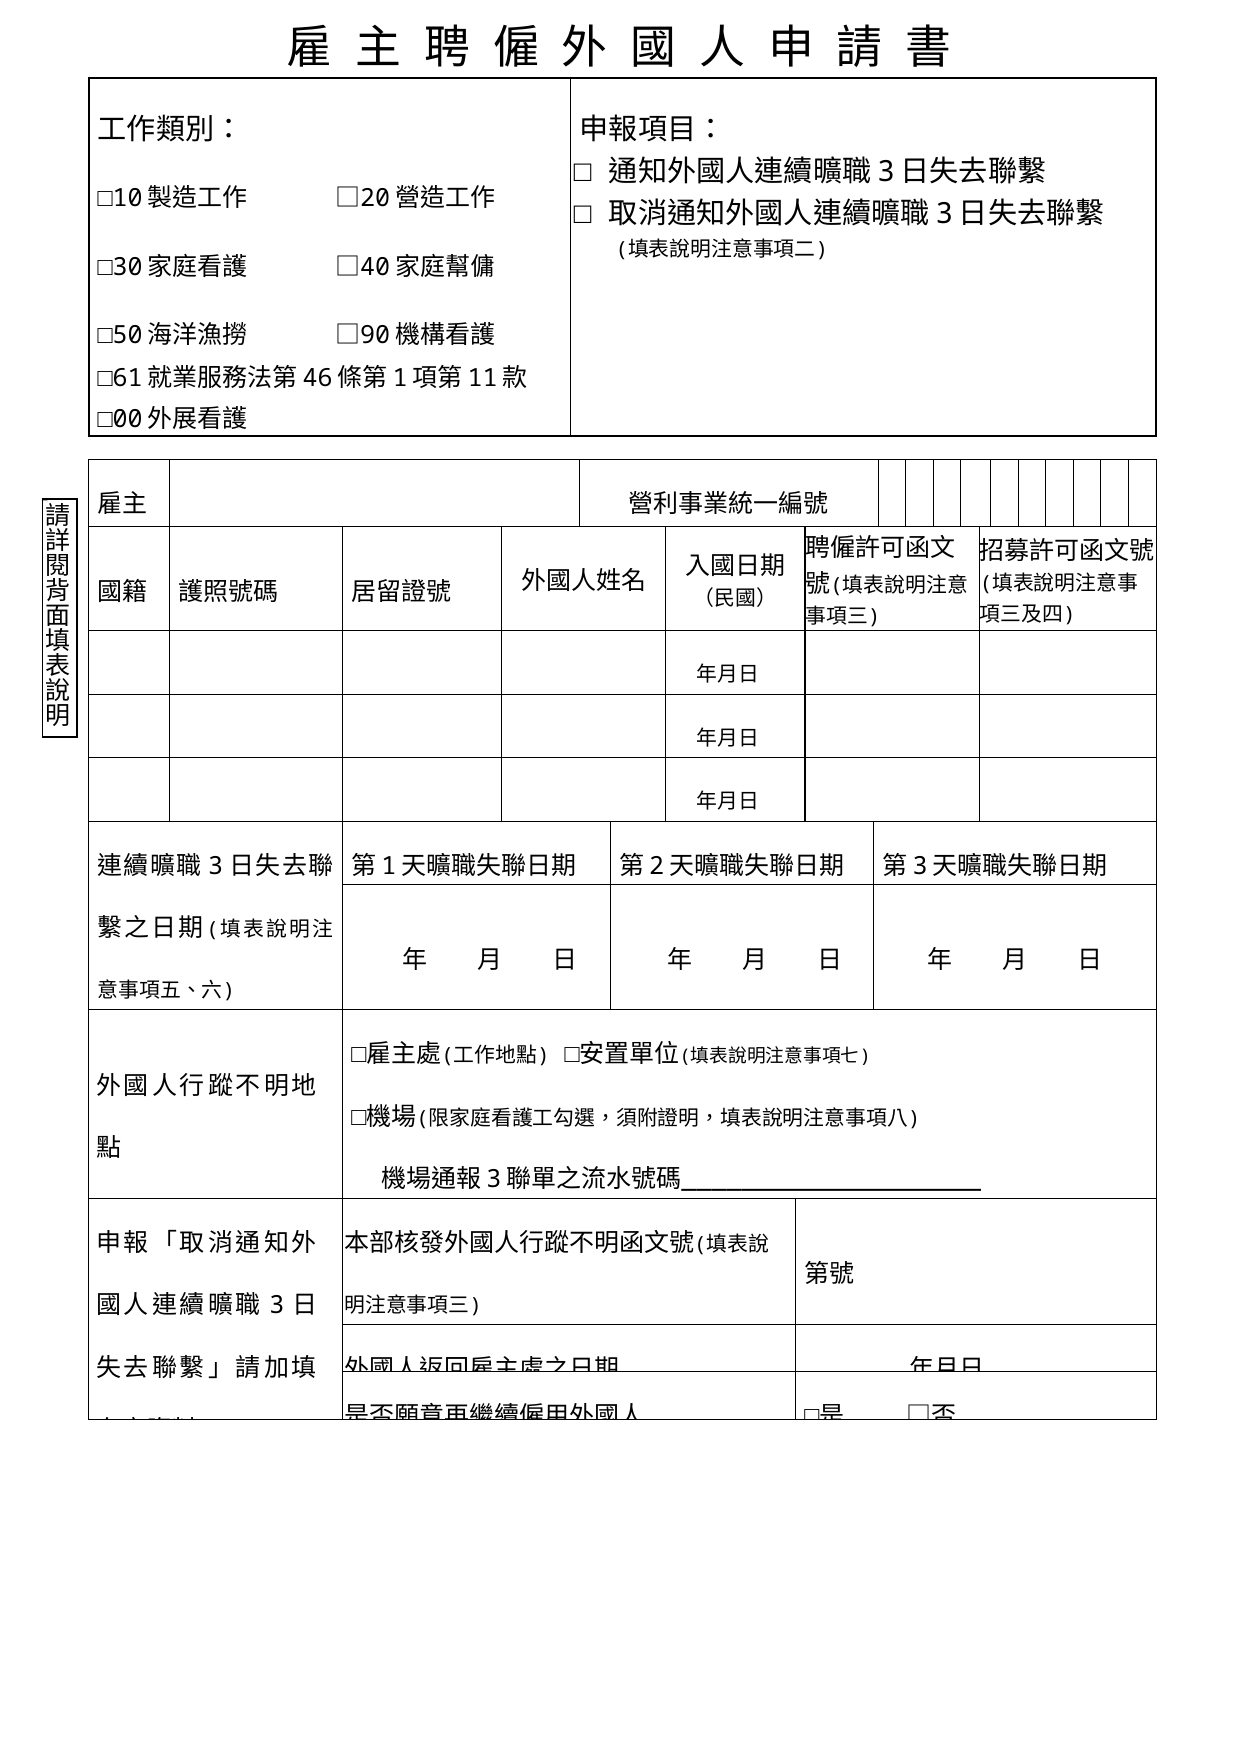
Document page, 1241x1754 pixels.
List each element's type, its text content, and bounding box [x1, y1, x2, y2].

table_cell 國籍 [89, 527, 169, 630]
table_cell [980, 631, 1156, 694]
table_cell [89, 758, 169, 821]
table_cell □雇主處(工作地點) □安置單位(填表說明注意事項七) □機場(限家庭看護工勾選，須附證明，填表說明注意事項八) 機場通報3聯單之流水號碼____________________ [343, 1010, 1156, 1198]
table_cell 申報「取消通知外國人連續曠職3日失去聯繫」請加填右方資料(填表說明注意事項二) [89, 1199, 342, 1418]
table_cell [502, 758, 665, 821]
table_cell [806, 695, 979, 757]
table_header 工作類別： □10製造工作 □20營造工作 □30家庭看護 □40家庭幫傭 □50海洋漁撈 □90機構看護 □61就業服務法第46條第1項第11款 □00外展看護 [90, 79, 570, 434]
table_cell [170, 631, 342, 694]
table_cell 外國人姓名 [502, 527, 665, 630]
table_cell [170, 695, 342, 757]
table_header [1074, 460, 1100, 526]
table_cell [89, 695, 169, 757]
table_cell 年 月 日 [343, 885, 610, 1009]
table_cell 第1天曠職失聯日期 [343, 822, 610, 884]
table_cell 本部核發外國人行蹤不明函文號(填表說明注意事項三) [343, 1199, 795, 1324]
table_cell [806, 631, 979, 694]
table_cell 招募許可函文號(填表說明注意事項三及四) [980, 527, 1156, 630]
table_cell [89, 631, 169, 694]
table_cell □是 □否 [796, 1372, 1156, 1418]
table_cell 居留證號 [343, 527, 501, 630]
table_cell [980, 695, 1156, 757]
table_cell 年月日 [666, 631, 804, 694]
table_cell 連續曠職3日失去聯繫之日期(填表說明注意事項五、六) [89, 822, 342, 1009]
table_cell 是否願意再繼續僱用外國人 [343, 1372, 795, 1418]
table_cell 護照號碼 [170, 527, 342, 630]
table_cell 第3天曠職失聯日期 [874, 822, 1156, 884]
table_cell 外國人返回雇主處之日期 [343, 1325, 795, 1371]
table_header [1129, 460, 1156, 526]
table_header 營利事業統一編號 〔身分證字號、護照號碼〕 [580, 460, 878, 526]
table_header [906, 460, 933, 526]
table_cell 年 月 日 [874, 885, 1156, 1009]
table_cell [502, 631, 665, 694]
table_header 雇主名稱 [43, 500, 76, 736]
table_cell 入國日期 （民國） [666, 527, 804, 630]
table_cell 年月日 [666, 758, 804, 821]
table_cell 第號 [796, 1199, 1156, 1324]
table_cell 年月日 [666, 695, 804, 757]
table_cell 年月日 [796, 1325, 1156, 1371]
table_cell 聘僱許可函文號(填表說明注意事項三) [806, 527, 979, 630]
table_cell [806, 758, 979, 821]
table_header [1046, 460, 1073, 526]
table_header [170, 460, 579, 526]
table_header [1101, 460, 1128, 526]
table_cell [343, 758, 501, 821]
table_header [1019, 460, 1045, 526]
table_header [991, 460, 1018, 526]
table_cell [980, 758, 1156, 821]
table_cell 年 月 日 [611, 885, 873, 1009]
table_header 申報項目： □ 通知外國人連續曠職3日失去聯繫 □ 取消通知外國人連續曠職3日失去聯繫 (填表說明注意事項二) [571, 79, 1155, 434]
table_header [879, 460, 905, 526]
table_header [934, 460, 960, 526]
table_header [961, 460, 990, 526]
table_cell [502, 695, 665, 757]
table_cell [343, 631, 501, 694]
table_cell [170, 758, 342, 821]
text 雇 主 聘 僱 外 國 人 申 請 書 [87, 10, 1151, 77]
table_header 雇主名稱 [89, 460, 169, 526]
table_cell 第2天曠職失聯日期 [611, 822, 873, 884]
table_cell 外國人行蹤不明地點 [89, 1010, 342, 1198]
table_cell [343, 695, 501, 757]
